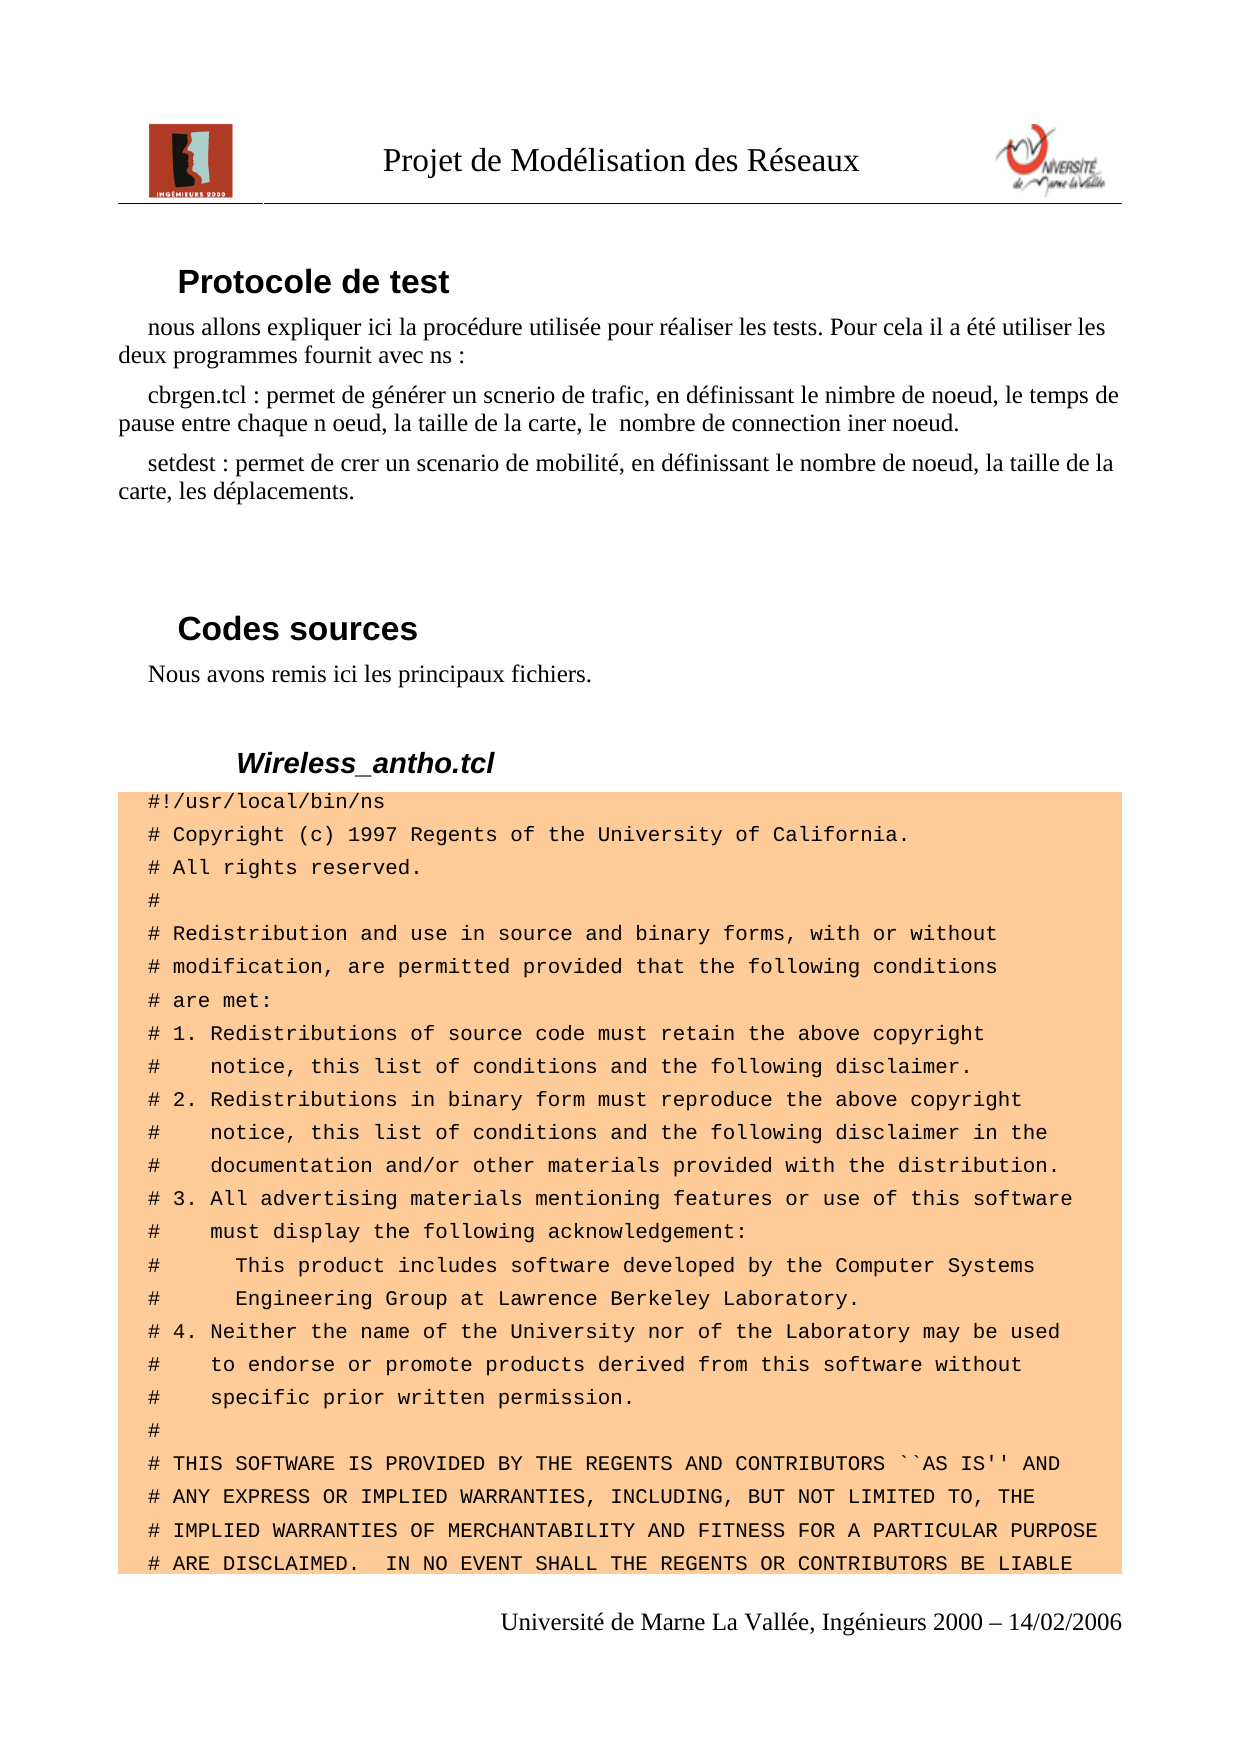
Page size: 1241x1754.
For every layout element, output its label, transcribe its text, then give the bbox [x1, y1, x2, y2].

text # to endorse or promote products derived from this software without [118, 1355, 1122, 1376]
text # modification, are permitted provided that the following conditions [118, 957, 1122, 978]
text # 4. Neither the name of the University nor of the Laboratory may be used [118, 1322, 1122, 1342]
text Nous avons remis ici les principaux fichiers. [118, 660, 1122, 688]
text #!/usr/local/bin/ns [118, 792, 1122, 812]
text # notice, this list of conditions and the following disclaimer in the [118, 1123, 1122, 1144]
text # 1. Redistributions of source code must retain the above copyright [118, 1024, 1122, 1044]
subtitle Codes sources [177, 610, 1122, 647]
picture [148, 123, 233, 198]
text # All rights reserved. [118, 858, 1122, 879]
picture [995, 124, 1106, 197]
text # 3. All advertising materials mentioning features or use of this software [118, 1189, 1122, 1210]
text # are met: [118, 991, 1122, 1011]
text # Engineering Group at Lawrence Berkeley Laboratory. [118, 1289, 1122, 1309]
text # [118, 891, 1122, 912]
text nous allons expliquer ici la procédure utilisée pour réaliser les tests. Pour cela il a été utiliser les deux programmes fournit avec ns : [118, 313, 1122, 369]
text # Redistribution and use in source and binary forms, with or without [118, 924, 1122, 945]
text # Copyright (c) 1997 Regents of the University of California. [118, 825, 1122, 846]
text # documentation and/or other materials provided with the distribution. [118, 1156, 1122, 1177]
text setdest : permet de crer un scenario de mobilité, en définissant le nombre de noeud, la taille de la carte, les déplacements. [118, 449, 1122, 505]
text # must display the following acknowledgement: [118, 1222, 1122, 1243]
text # notice, this list of conditions and the following disclaimer. [118, 1057, 1122, 1077]
text # specific prior written permission. [118, 1388, 1122, 1409]
text # THIS SOFTWARE IS PROVIDED BY THE REGENTS AND CONTRIBUTORS ``AS IS'' AND [118, 1454, 1122, 1475]
subtitle Protocole de test [177, 264, 1122, 301]
subtitle Wireless_antho.tcl [236, 747, 1122, 779]
text # This product includes software developed by the Computer Systems [118, 1256, 1122, 1276]
text # ANY EXPRESS OR IMPLIED WARRANTIES, INCLUDING, BUT NOT LIMITED TO, THE [118, 1487, 1122, 1508]
text # ARE DISCLAIMED. IN NO EVENT SHALL THE REGENTS OR CONTRIBUTORS BE LIABLE [118, 1554, 1122, 1574]
text # IMPLIED WARRANTIES OF MERCHANTABILITY AND FITNESS FOR A PARTICULAR PURPOSE [118, 1521, 1122, 1541]
text # 2. Redistributions in binary form must reproduce the above copyright [118, 1090, 1122, 1111]
text cbrgen.tcl : permet de générer un scnerio de trafic, en définissant le nimbre de noeud, le temps de pause entre chaque n oeud, la taille de la carte, le nombre de connection iner noeud. [118, 381, 1122, 437]
text # [118, 1421, 1122, 1442]
